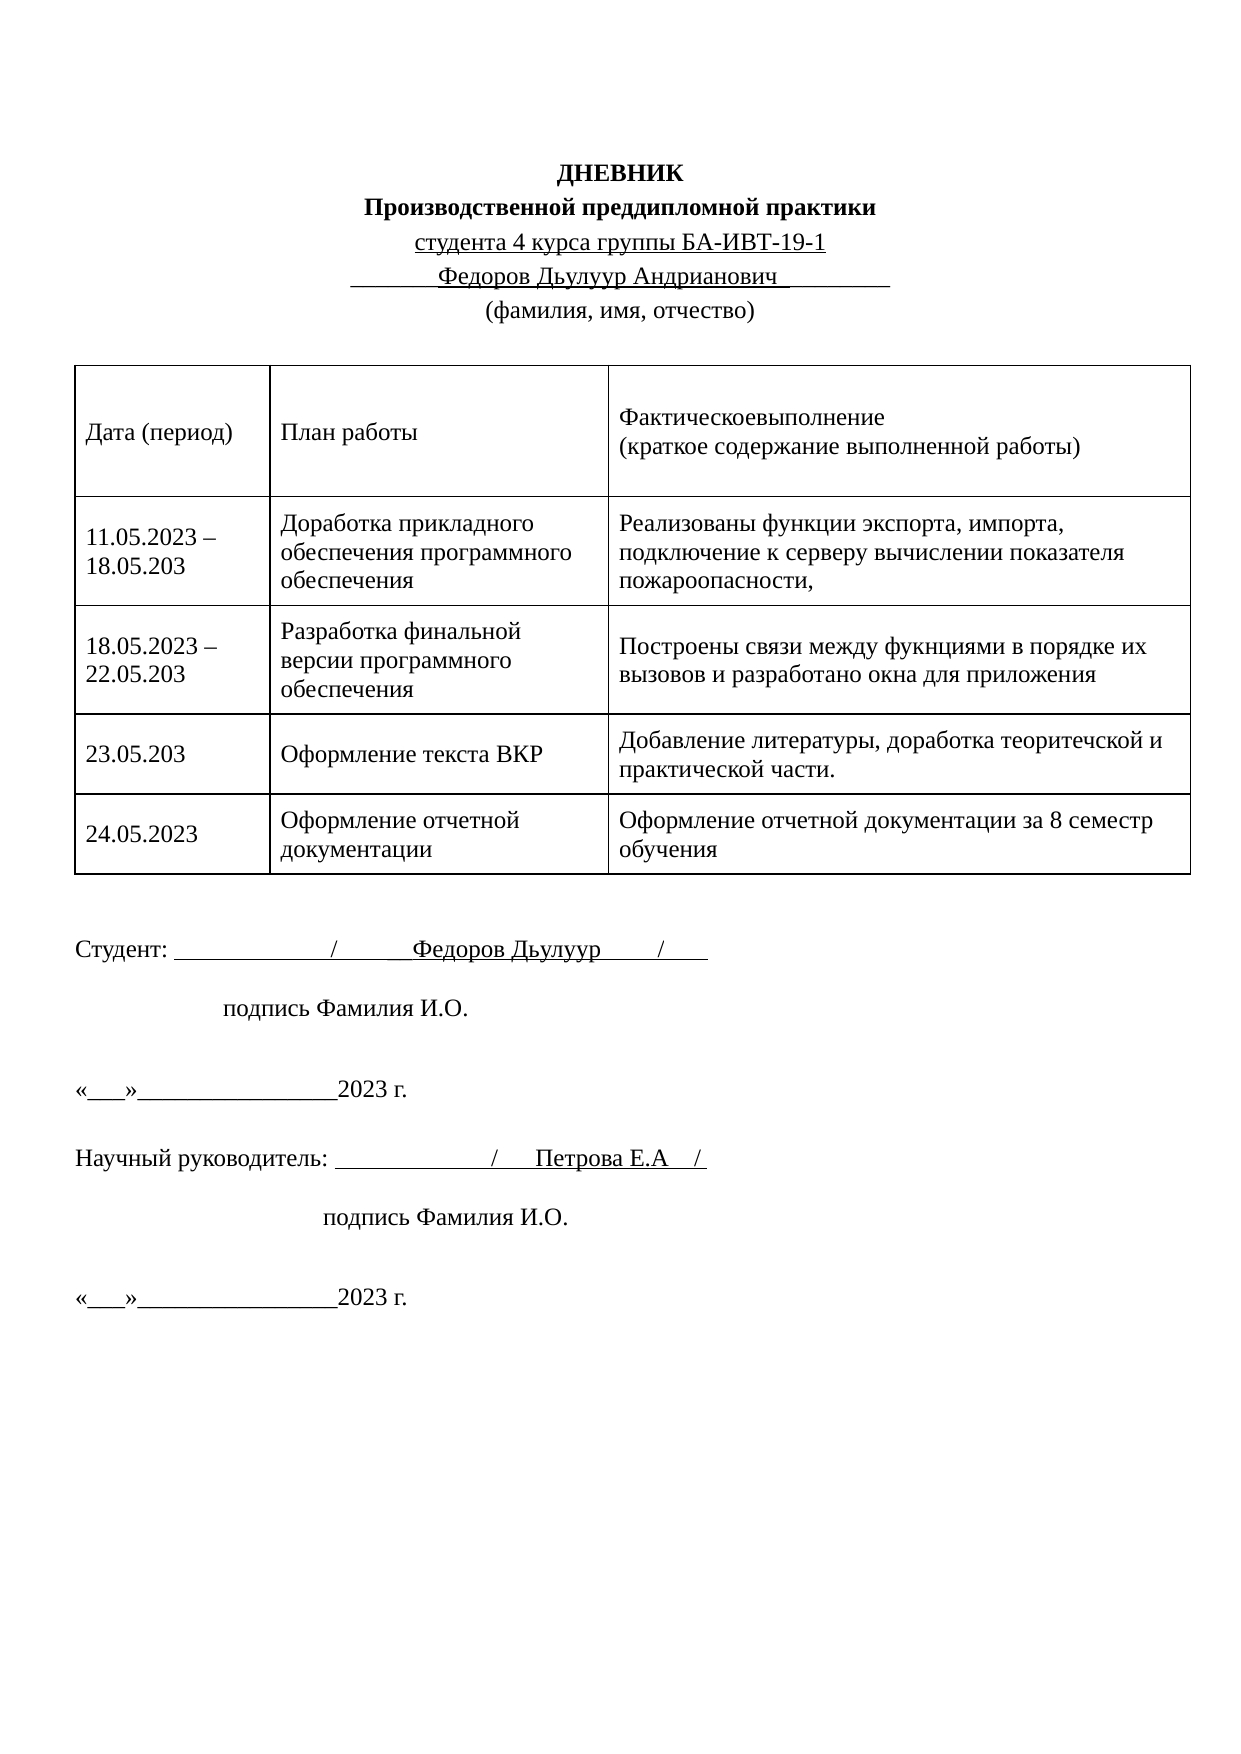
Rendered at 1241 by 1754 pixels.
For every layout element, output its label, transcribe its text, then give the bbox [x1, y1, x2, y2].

table_header Дата (период) [76, 366, 269, 496]
table_cell Разработка финальной версии программного обеспечения [271, 606, 608, 713]
table_cell 24.05.2023 [76, 795, 269, 873]
table_cell 11.05.2023 – 18.05.203 [76, 497, 269, 604]
text Производственной преддипломной практики [75, 192, 1165, 221]
table_cell Оформление отчетной документации [271, 795, 608, 873]
table_header Фактическоевыполнение (краткое содержание выполненной работы) [609, 366, 1190, 496]
table_cell Построены связи между фукнциями в порядке их вызовов и разработано окна для приложения [609, 606, 1190, 713]
table_cell Доработка прикладного обеспечения программного обеспечения [271, 497, 608, 604]
table_header План работы [271, 366, 608, 496]
table_cell Оформление текста ВКР [271, 715, 608, 793]
text _______Федоров Дьулуур Андрианович_________ [75, 261, 1165, 290]
text подпись Фамилия И.О. [223, 993, 1165, 1022]
table_cell Добавление литературы, доработка теоритечской и практической части. [609, 715, 1190, 793]
table_cell 18.05.2023 – 22.05.203 [76, 606, 269, 713]
text «___»________________2023 г. [75, 1074, 1165, 1102]
text ДНЕВНИК [75, 158, 1165, 186]
text «___»________________2023 г. [75, 1282, 1165, 1311]
text подпись Фамилия И.О. [223, 1202, 1165, 1231]
text Студент: / __Федоров Дьулуур / [75, 934, 1165, 963]
text (фамилия, имя, отчество) [75, 296, 1165, 324]
table_cell Оформление отчетной документации за 8 семестр обучения [609, 795, 1190, 873]
table_cell Реализованы функции экспорта, импорта, подключение к серверу вычислении показателя пожароопасности, [609, 497, 1190, 604]
text студента 4 курса группы БА-ИВТ-19-1 [75, 227, 1165, 255]
table_cell 23.05.203 [76, 715, 269, 793]
text Научный руководитель: / Петрова Е.А / [75, 1143, 1165, 1171]
